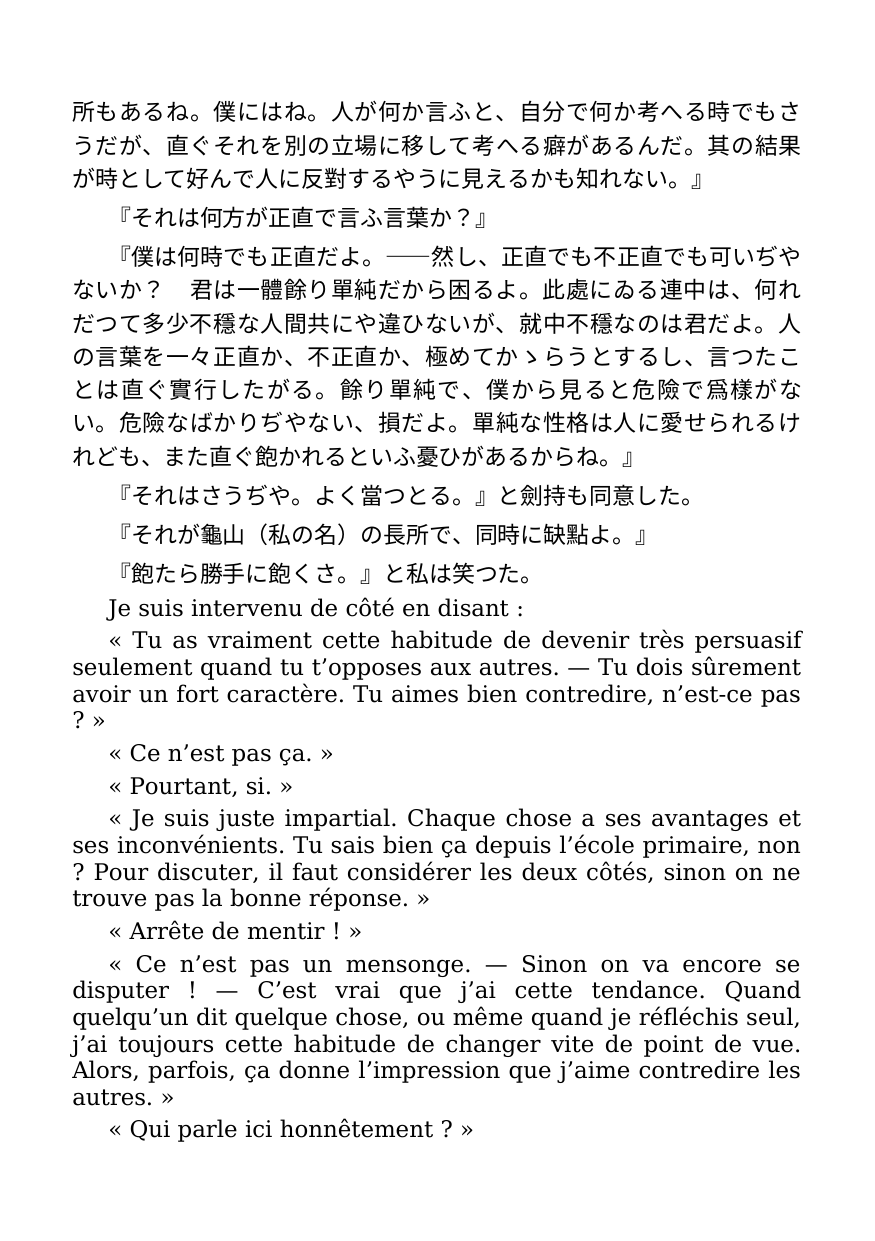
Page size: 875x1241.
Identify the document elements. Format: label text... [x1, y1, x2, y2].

text « Arrête de mentir ! » [72, 918, 802, 945]
text « Tu as vraiment cette habitude de devenir très persuasif seulement quand tu t’opposes aux autres. — Tu dois sûrement avoir un fort caractère. Tu aimes bien contredire, n’est-ce pas ? » [72, 628, 802, 734]
text 所もあるね。僕にはね。人が何か言ふと、自分で何か考へる時でもさうだが、直ぐそれを別の立場に移して考へる癖があるんだ。其の結果が時として好んで人に反對するやうに見えるかも知れない。』 [72, 94, 802, 194]
text « Je suis juste impartial. Chaque chose a ses avantages et ses inconvénients. Tu sais bien ça depuis l’école primaire, non ? Pour discuter, il faut considérer les deux côtés, sinon on ne trouve pas la bonne réponse. » [72, 806, 802, 912]
text « Qui parle ici honnêtement ? » [72, 1117, 802, 1143]
text Je suis intervenu de côté en disant : [72, 595, 802, 622]
text « Ce n’est pas ça. » [72, 740, 802, 767]
text « Pourtant, si. » [72, 773, 802, 799]
text 『それが龜山（私の名）の長所で、同時に缺點よ。』 [72, 517, 802, 550]
text 『それは何方が正直で言ふ言葉か？』 [72, 200, 802, 233]
text « Ce n’est pas un mensonge. — Sinon on va encore se disputer ! — C’est vrai que j’ai cette tendance. Quand quelqu’un dit quelque chose, ou même quand je réfléchis seul, j’ai toujours cette habitude de changer vite de point de vue. Alors, parfois, ça donne l’impression que j’aime contredire les autres. » [72, 951, 802, 1111]
text 『僕は何時でも正直だよ。――然し、正直でも不正直でも可いぢやないか？ 君は一體餘り單純だから困るよ。此處にゐる連中は、何れだつて多少不穩な人間共にや違ひないが、就中不穩なのは君だよ。人の言葉を一々正直か、不正直か、極めてかゝらうとするし、言つたことは直ぐ實行したがる。餘り單純で、僕から見ると危險で爲樣がない。危險なばかりぢやない、損だよ。單純な性格は人に愛せられるけれども、また直ぐ飽かれるといふ憂ひがあるからね。』 [72, 239, 802, 472]
text 『飽たら勝手に飽くさ。』と私は笑つた。 [72, 556, 802, 589]
text 『それはさうぢや。よく當つとる。』と劍持も同意した。 [72, 478, 802, 511]
